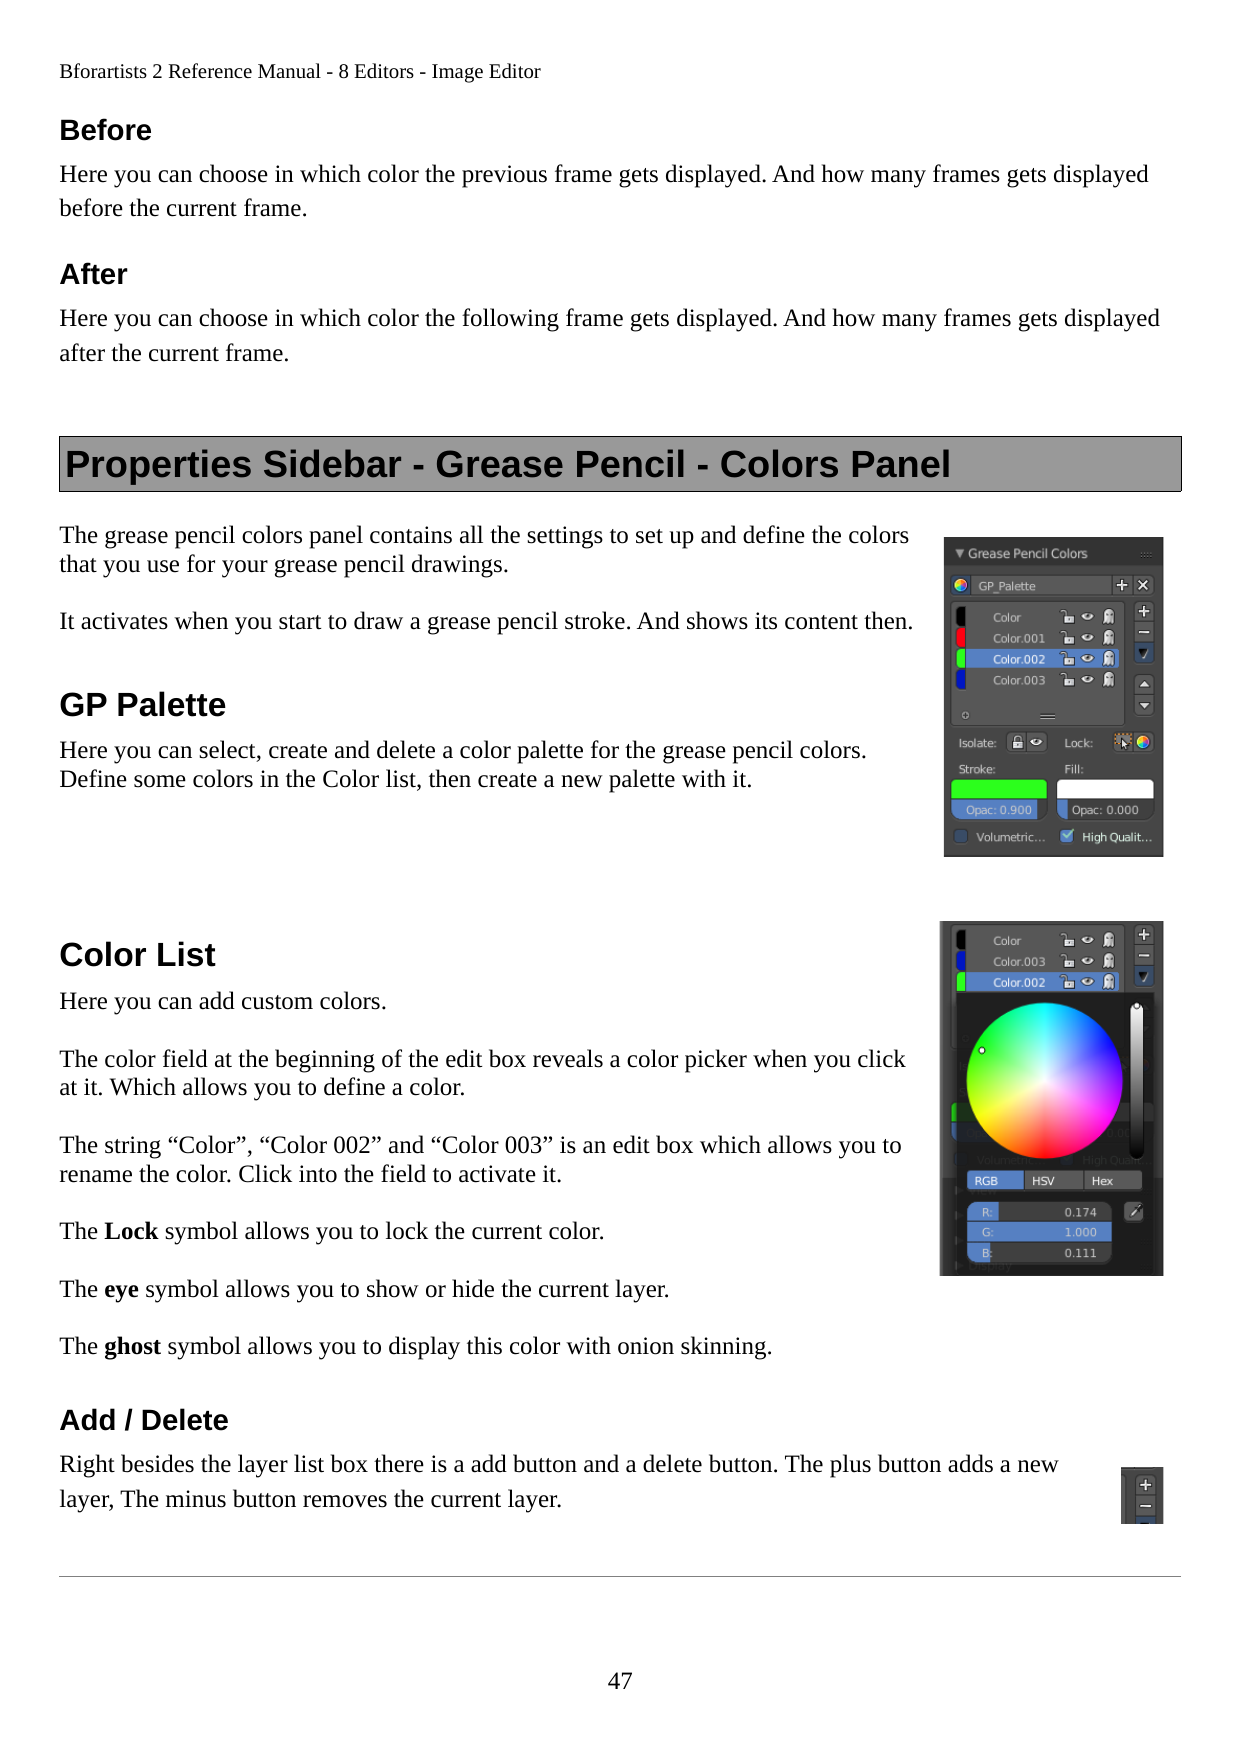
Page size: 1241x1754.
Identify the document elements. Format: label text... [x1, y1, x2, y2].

text The Lock symbol allows you to lock the current color. [59, 1216, 939, 1245]
subtitle Before [59, 113, 1181, 146]
text Here you can choose in which color the following frame gets displayed. And how many frames gets displayed after the current frame. [59, 303, 1181, 366]
text Here you can select, create and delete a color palette for the grease pencil colors. Define some colors in the Color list, then create a new palette with it. [59, 736, 943, 793]
table_header Properties Sidebar - Grease Pencil - Colors Panel [60, 437, 1181, 491]
picture [1121, 1467, 1164, 1524]
text The eye symbol allows you to show or hide the current layer. [59, 1274, 1181, 1302]
subtitle Color List [59, 935, 939, 974]
text The grease pencil colors panel contains all the settings to set up and define the colors that you use for your grease pencil drawings. [59, 520, 1181, 577]
text Right besides the layer list box there is a add button and a delete button. The plus button adds a new layer, The minus button removes the current layer. [59, 1449, 1181, 1513]
picture [943, 537, 1164, 857]
text The ghost symbol allows you to display this color with onion skinning. [59, 1331, 1181, 1360]
text The string “Color”, “Color 002” and “Color 003” is an edit box which allows you to rename the color. Click into the field to activate it. [59, 1130, 939, 1187]
subtitle [1164, 684, 1181, 723]
text The color field at the beginning of the edit box reveals a color picker when you click at it. Which allows you to define a color. [59, 1044, 939, 1101]
text Here you can choose in which color the previous frame gets displayed. And how many frames gets displayed before the current frame. [59, 159, 1181, 222]
subtitle Add / Delete [59, 1403, 1181, 1437]
picture [939, 921, 1164, 1276]
subtitle After [59, 257, 1181, 291]
subtitle [1164, 935, 1181, 974]
text It activates when you start to draw a grease pencil stroke. And shows its content then. [59, 606, 943, 635]
text Here you can add custom colors. [59, 986, 939, 1015]
subtitle GP Palette [59, 684, 943, 723]
